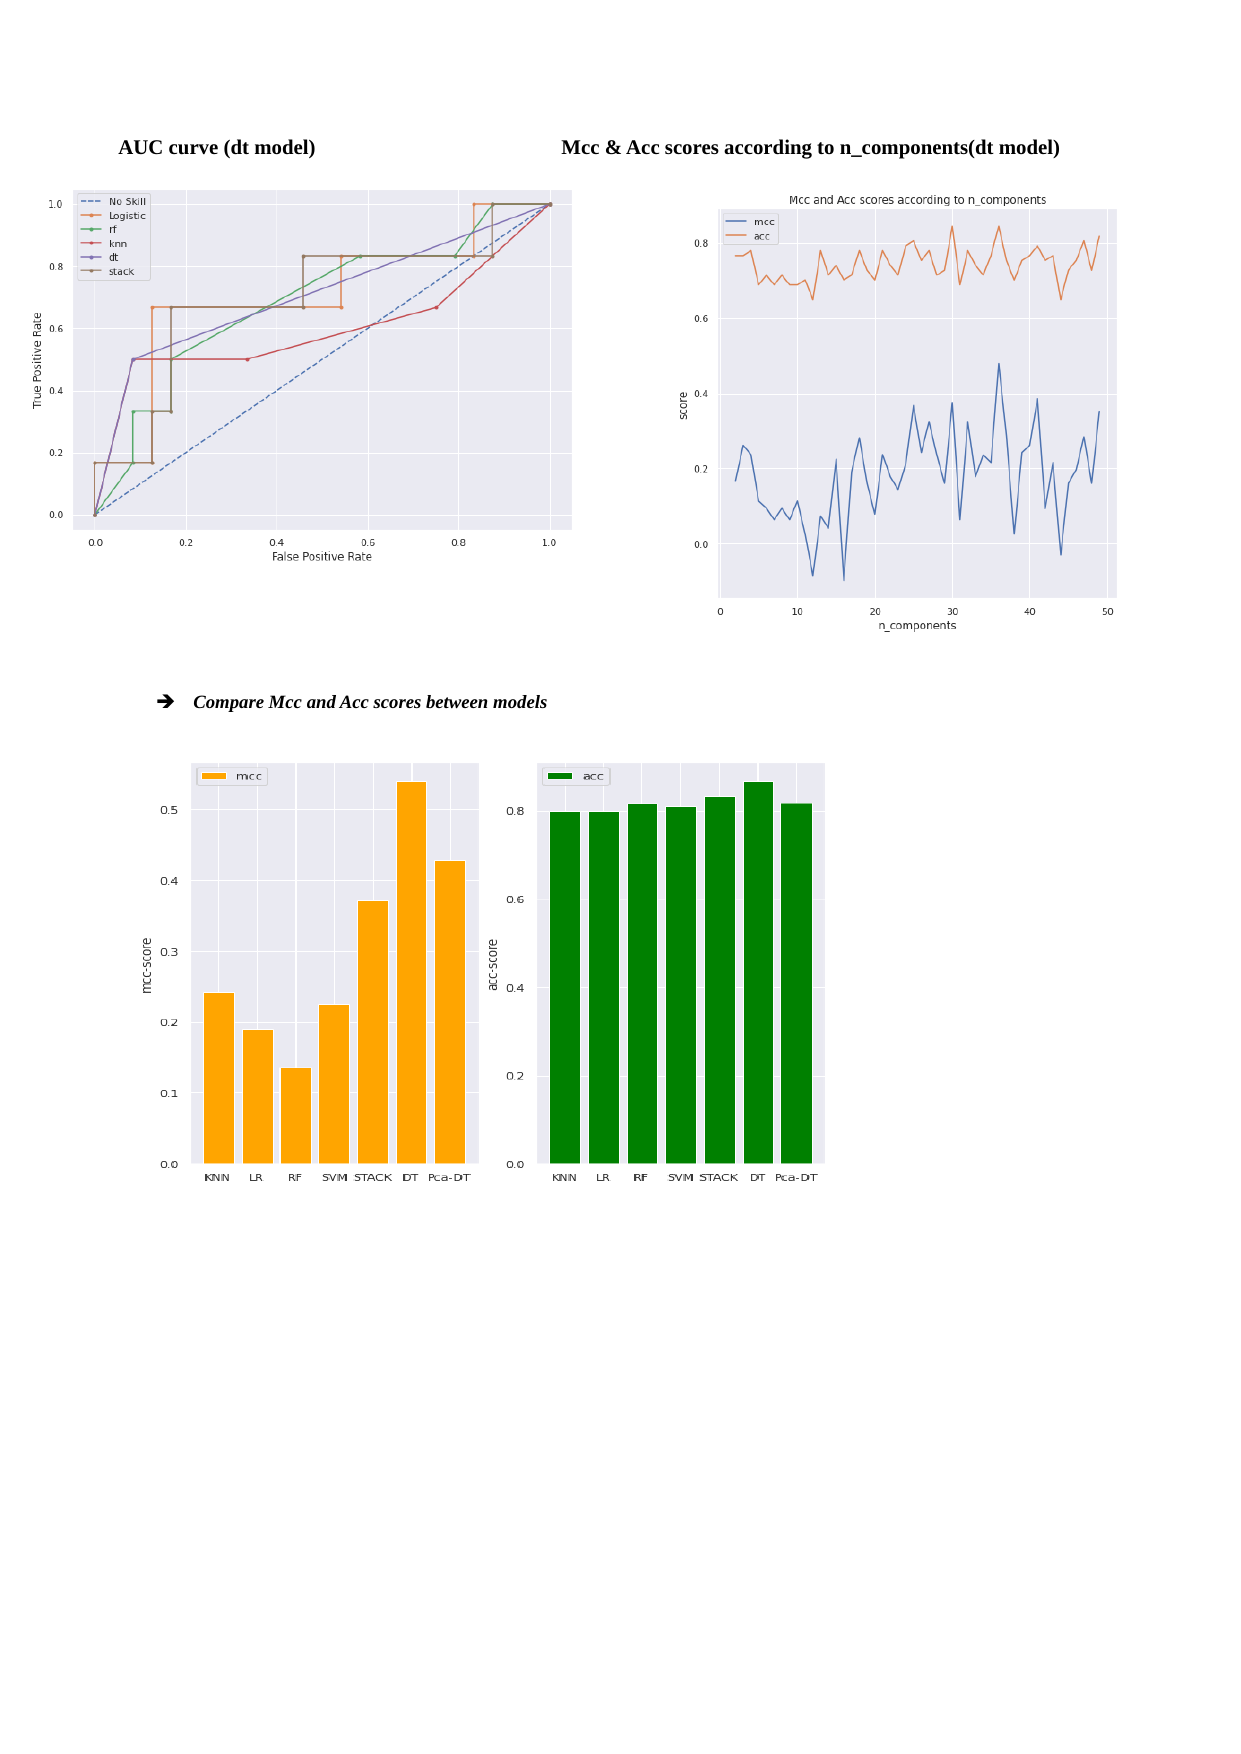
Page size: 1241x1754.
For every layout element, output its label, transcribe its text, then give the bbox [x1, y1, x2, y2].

picture [132, 756, 833, 1188]
picture [26, 182, 578, 569]
list Compare Mcc and Acc scores between models [156, 691, 1122, 713]
text AUC curve (dt model) Mcc & Acc scores according to n_components(dt model) [118, 135, 1122, 159]
picture [671, 188, 1123, 637]
